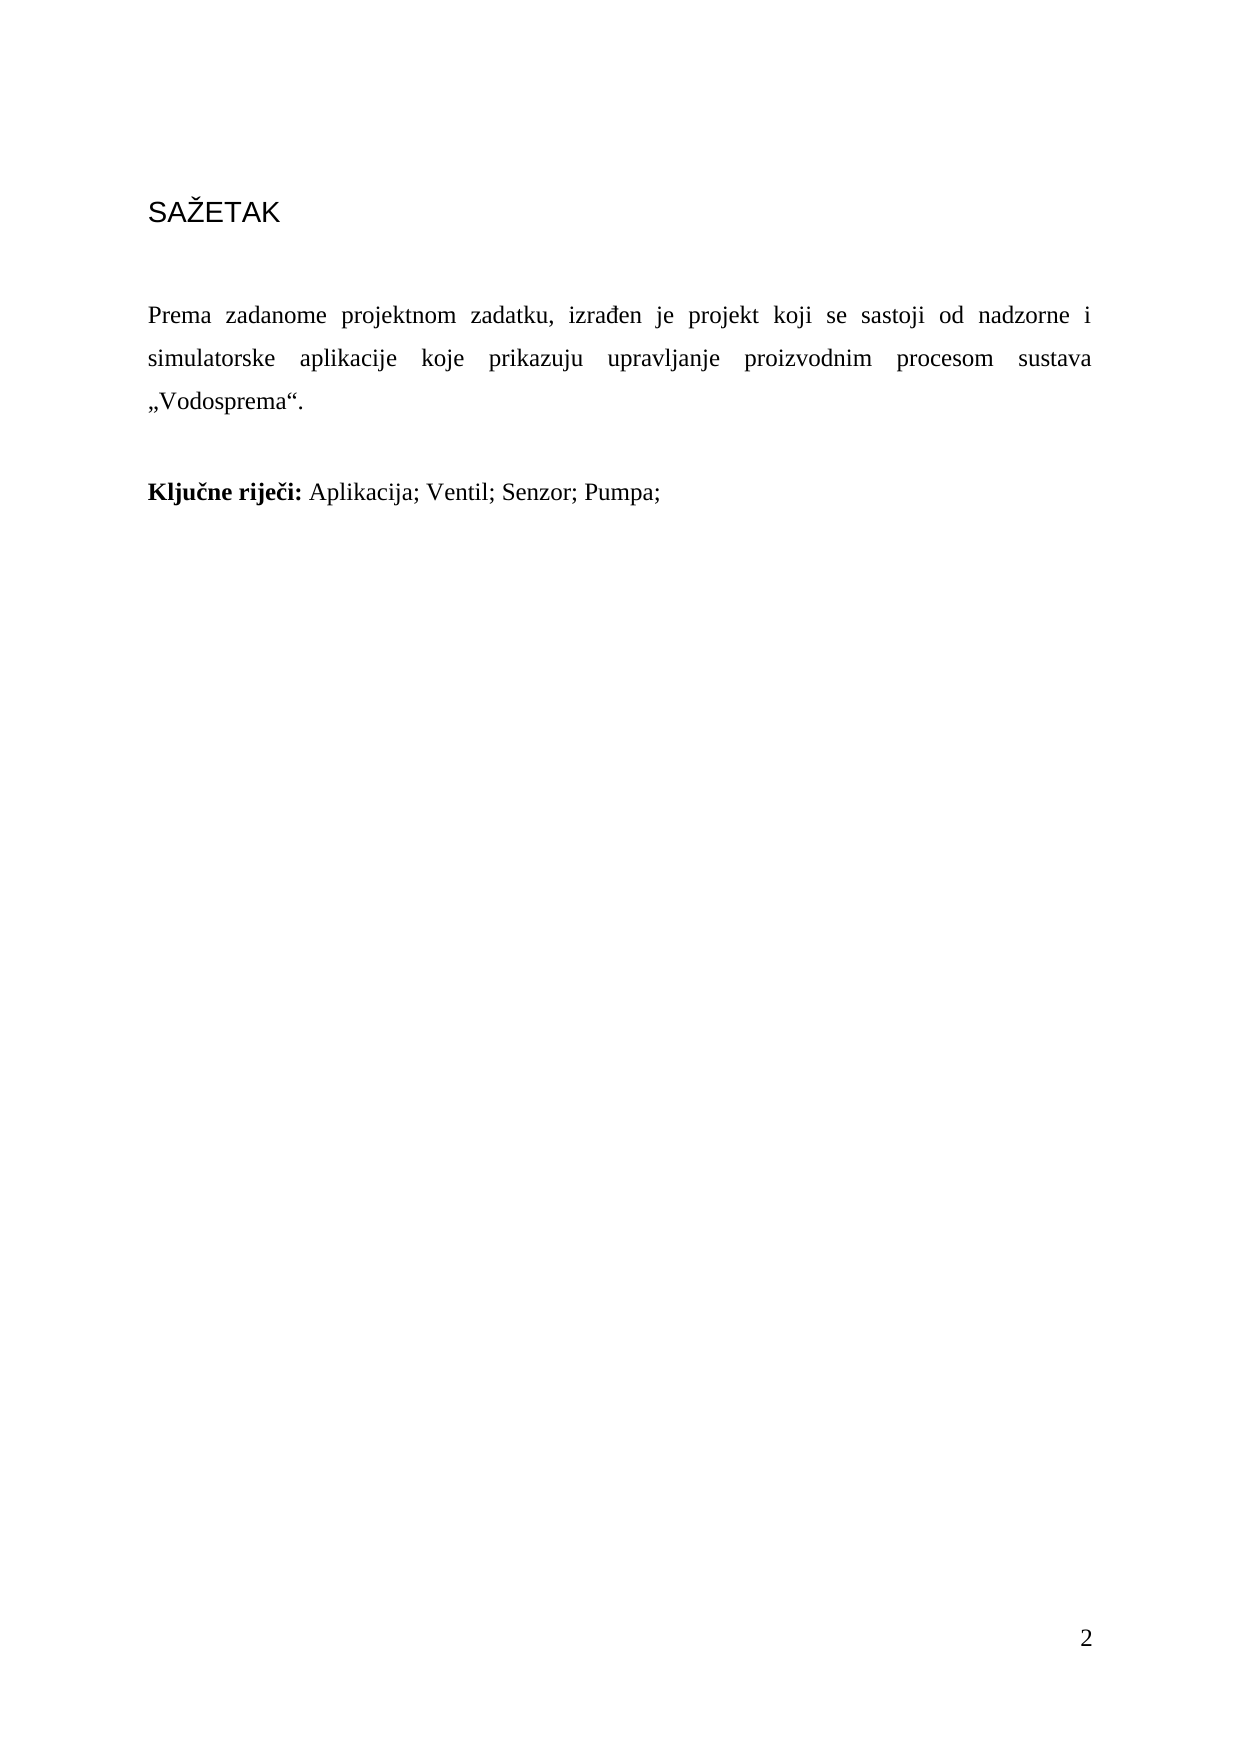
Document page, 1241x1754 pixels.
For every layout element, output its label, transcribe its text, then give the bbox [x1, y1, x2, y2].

text Prema zadanome projektnom zadatku, izrađen je projekt koji se sastoji od nadzorne i simulatorske aplikacije koje prikazuju upravljanje proizvodnim procesom sustava „Vodosprema“. [148, 300, 1093, 415]
text Ključne riječi: Aplikacija; Ventil; Senzor; Pumpa; [148, 477, 1093, 506]
text SAŽETAK [148, 195, 1093, 228]
